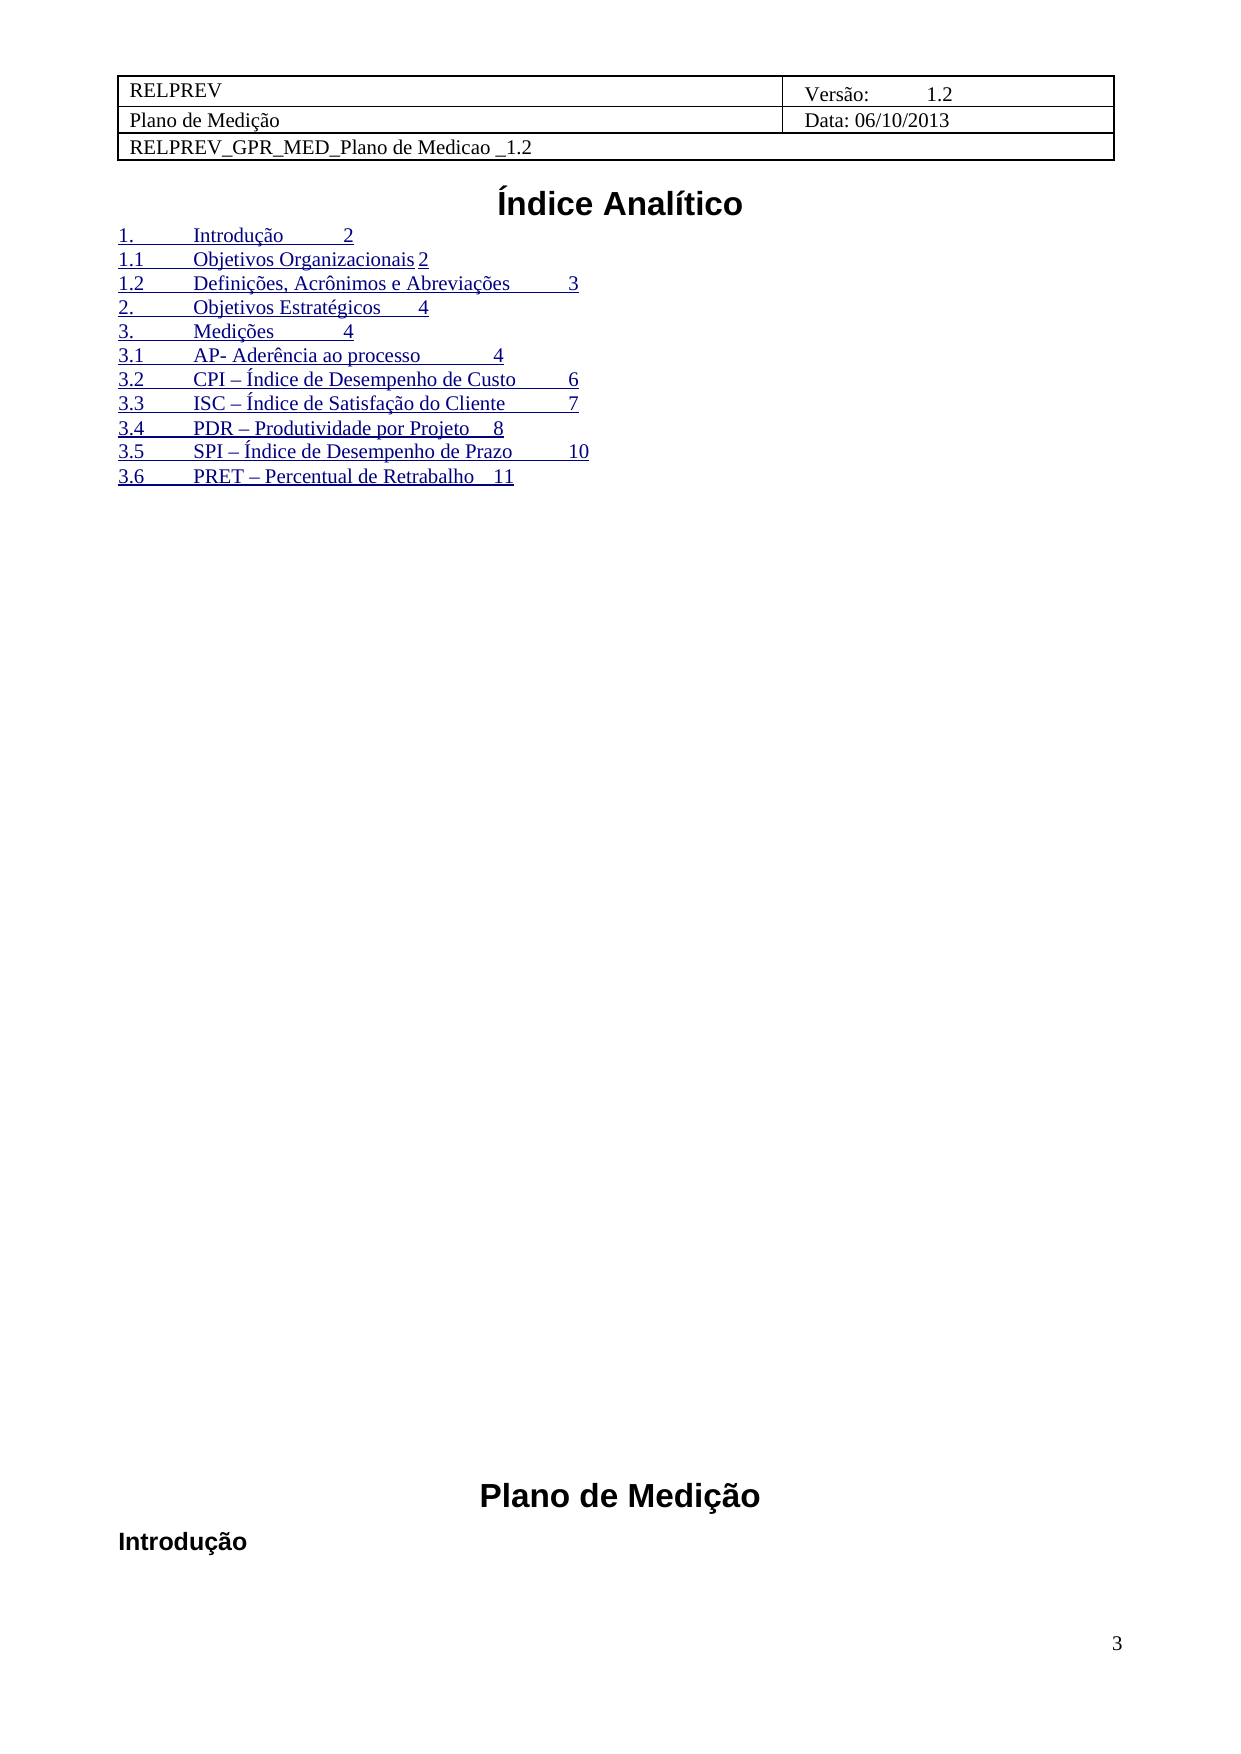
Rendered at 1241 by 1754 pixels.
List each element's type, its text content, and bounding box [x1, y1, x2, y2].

text 2. Objetivos Estratégicos 4 [118, 295, 1122, 319]
text 3. Medições 4 [118, 319, 1122, 343]
text Plano de Medição [118, 1476, 1122, 1514]
text Índice Analítico [118, 184, 1122, 223]
text 3.6 PRET – Percentual de Retrabalho 11 [118, 463, 1122, 488]
text 3.4 PDR – Produtividade por Projeto 8 [118, 415, 1122, 439]
text 1. Introdução 2 [118, 223, 1122, 247]
text 1.2 Definições, Acrônimos e Abreviações 3 [118, 271, 1122, 295]
text 3.3 ISC – Índice de Satisfação do Cliente 7 [118, 391, 1122, 415]
subtitle Introdução [118, 1527, 1122, 1556]
text 1.1 Objetivos Organizacionais 2 [118, 247, 1122, 271]
text 3.2 CPI – Índice de Desempenho de Custo 6 [118, 367, 1122, 391]
text 3.5 SPI – Índice de Desempenho de Prazo 10 [118, 439, 1122, 463]
text 3.1 AP- Aderência ao processo 4 [118, 343, 1122, 367]
